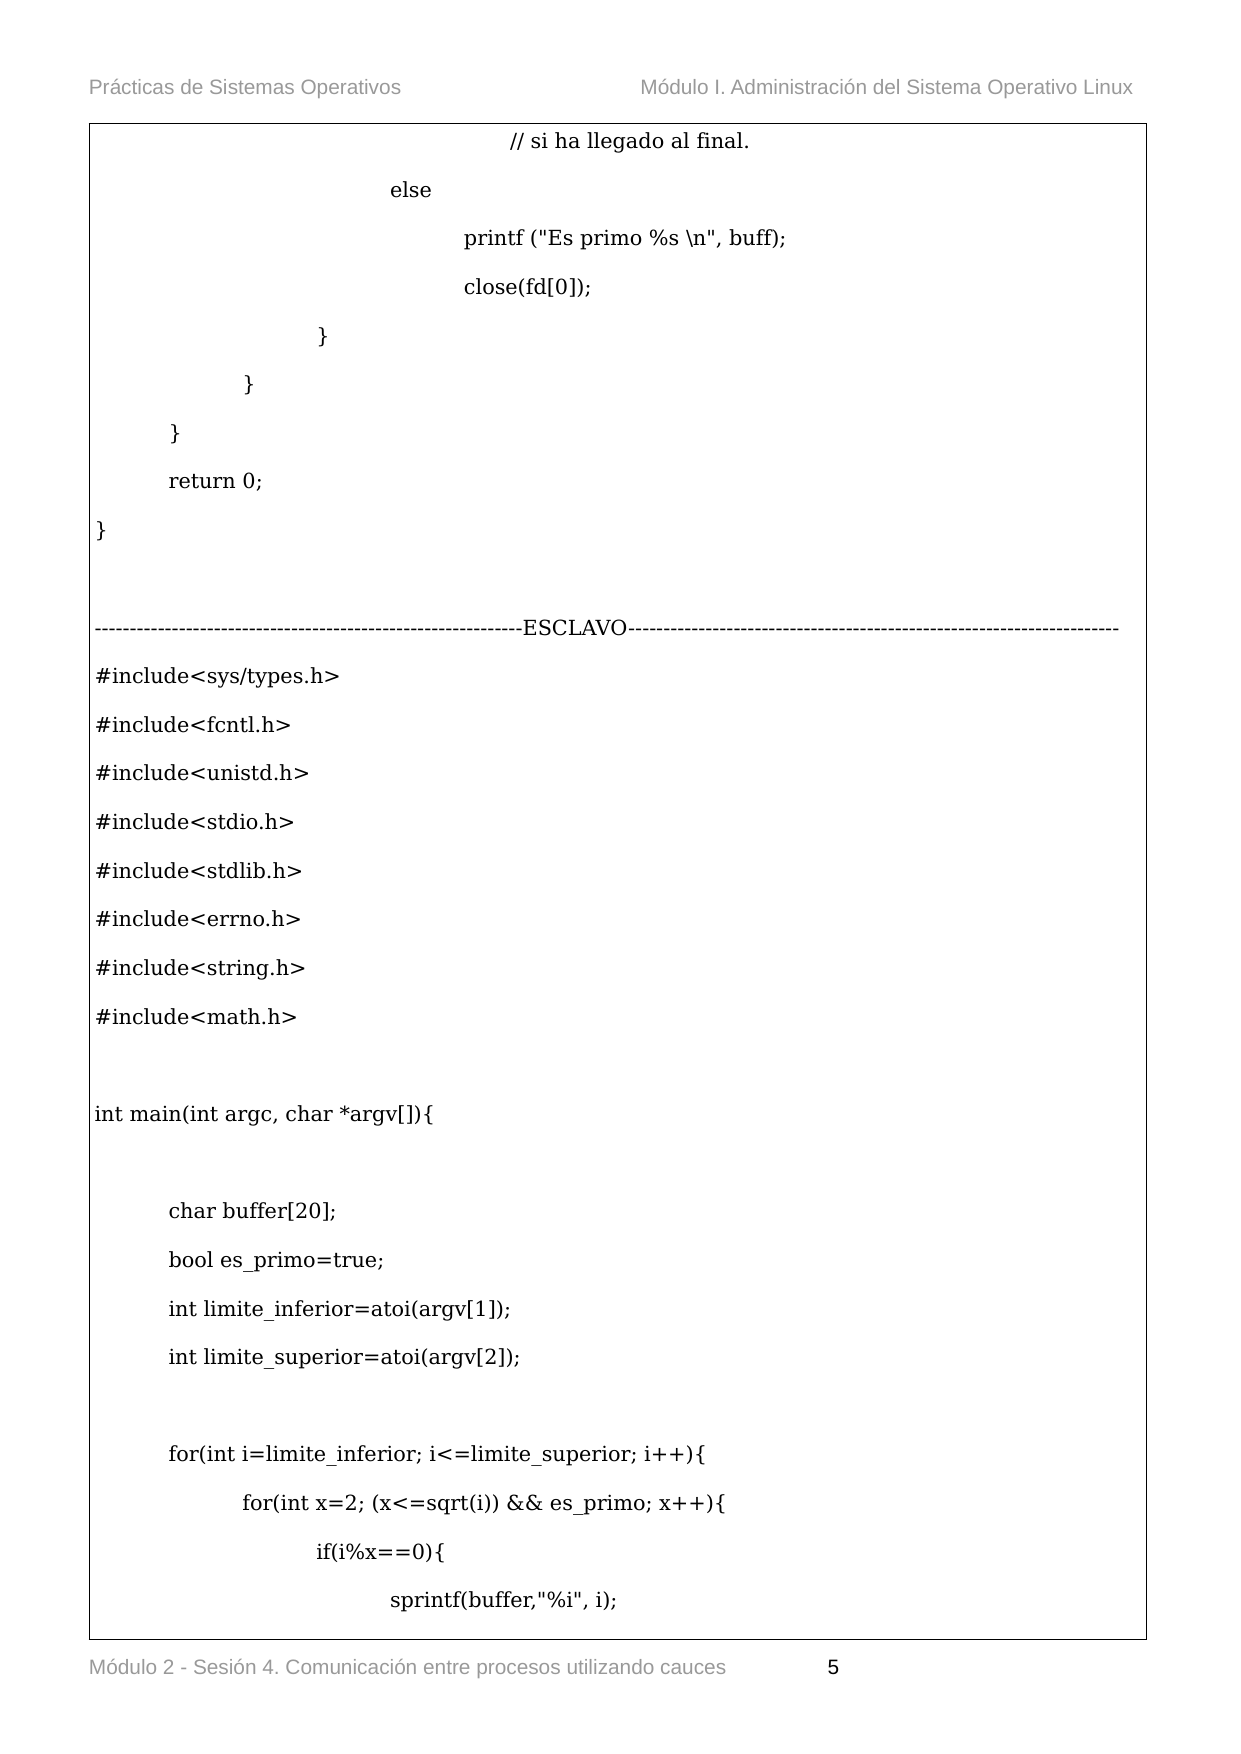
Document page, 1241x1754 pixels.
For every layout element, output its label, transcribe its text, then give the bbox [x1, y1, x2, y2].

table_header // si ha llegado al final. else printf ("Es primo %s \n", buff); close(fd[0]); } } } return 0; } -------------------------------------------------------------ESCLAVO---------------------------------------------------------------------- #include<sys/types.h> #include<fcntl.h> #include<unistd.h> #include<stdio.h> #include<stdlib.h> #include<errno.h> #include<string.h> #include<math.h> int main(int argc, char *argv[]){ char buffer[20]; bool es_primo=true; int limite_inferior=atoi(argv[1]); int limite_superior=atoi(argv[2]); for(int i=limite_inferior; i<=limite_superior; i++){ for(int x=2; (x<=sqrt(i)) && es_primo; x++){ if(i%x==0){ sprintf(buffer,"%i", i); [90, 124, 1146, 1639]
